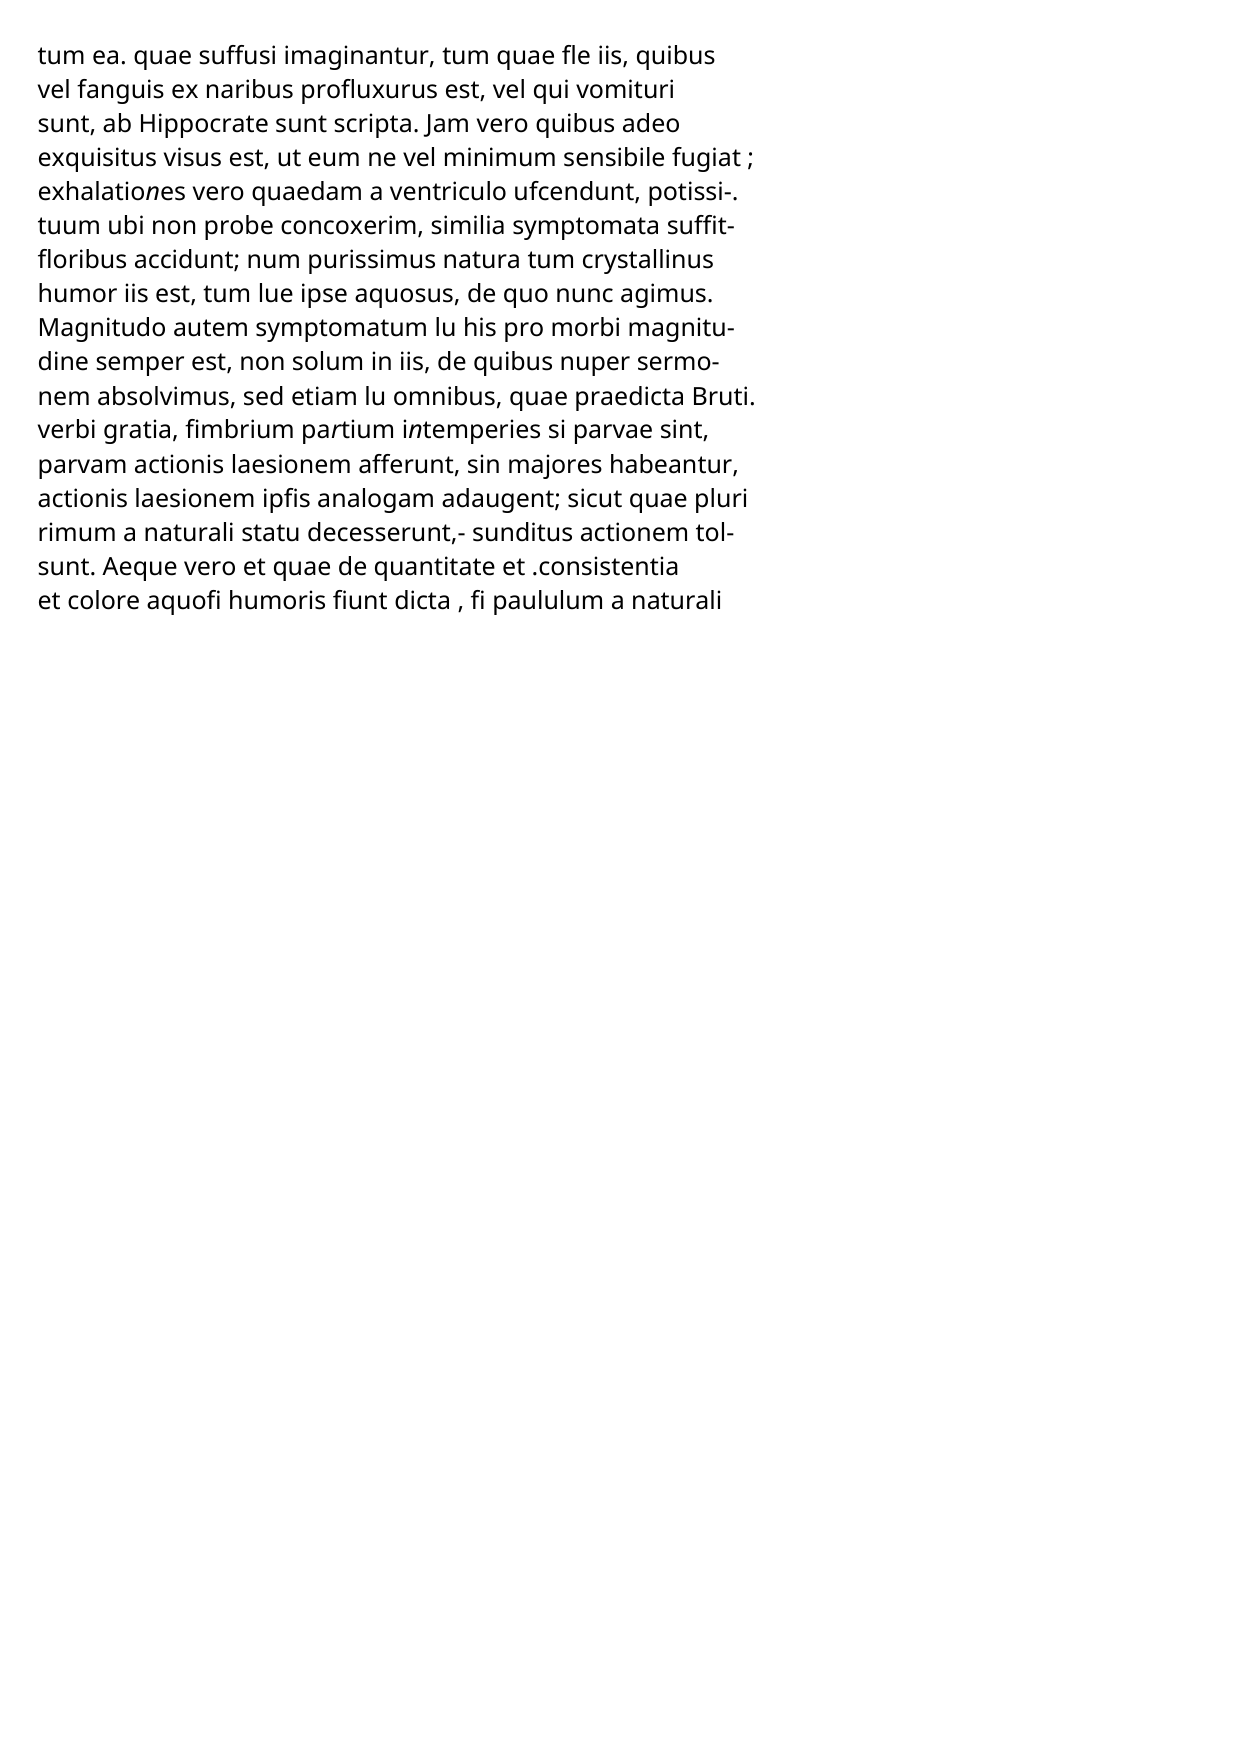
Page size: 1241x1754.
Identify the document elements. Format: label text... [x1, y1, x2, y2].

text tum ea. quae suffusi imaginantur, tum quae fle iis, quibus vel fanguis ex naribus profluxurus est, vel qui vomituri sunt, ab Hippocrate sunt scripta. Jam vero quibus adeo exquisitus visus est, ut eum ne vel minimum sensibile fugiat ; exhalationes vero quaedam a ventriculo ufcendunt, potissi-. tuum ubi non probe concoxerim, similia symptomata suffit- floribus accidunt; num purissimus natura tum crystallinus humor iis est, tum lue ipse aquosus, de quo nunc agimus. Magnitudo autem symptomatum lu his pro morbi magnitu- dine semper est, non solum in iis, de quibus nuper sermo- nem absolvimus, sed etiam lu omnibus, quae praedicta Bruti. verbi gratia, fimbrium partium intemperies si parvae sint, parvam actionis laesionem afferunt, sin majores habeantur, actionis laesionem ipfis analogam adaugent; sicut quae pluri rimum a naturali statu decesserunt,- sunditus actionem tol- sunt. Aeque vero et quae de quantitate et .consistentia et colore aquofi humoris fiunt dicta , fi paululum a naturali [37, 37, 1203, 617]
